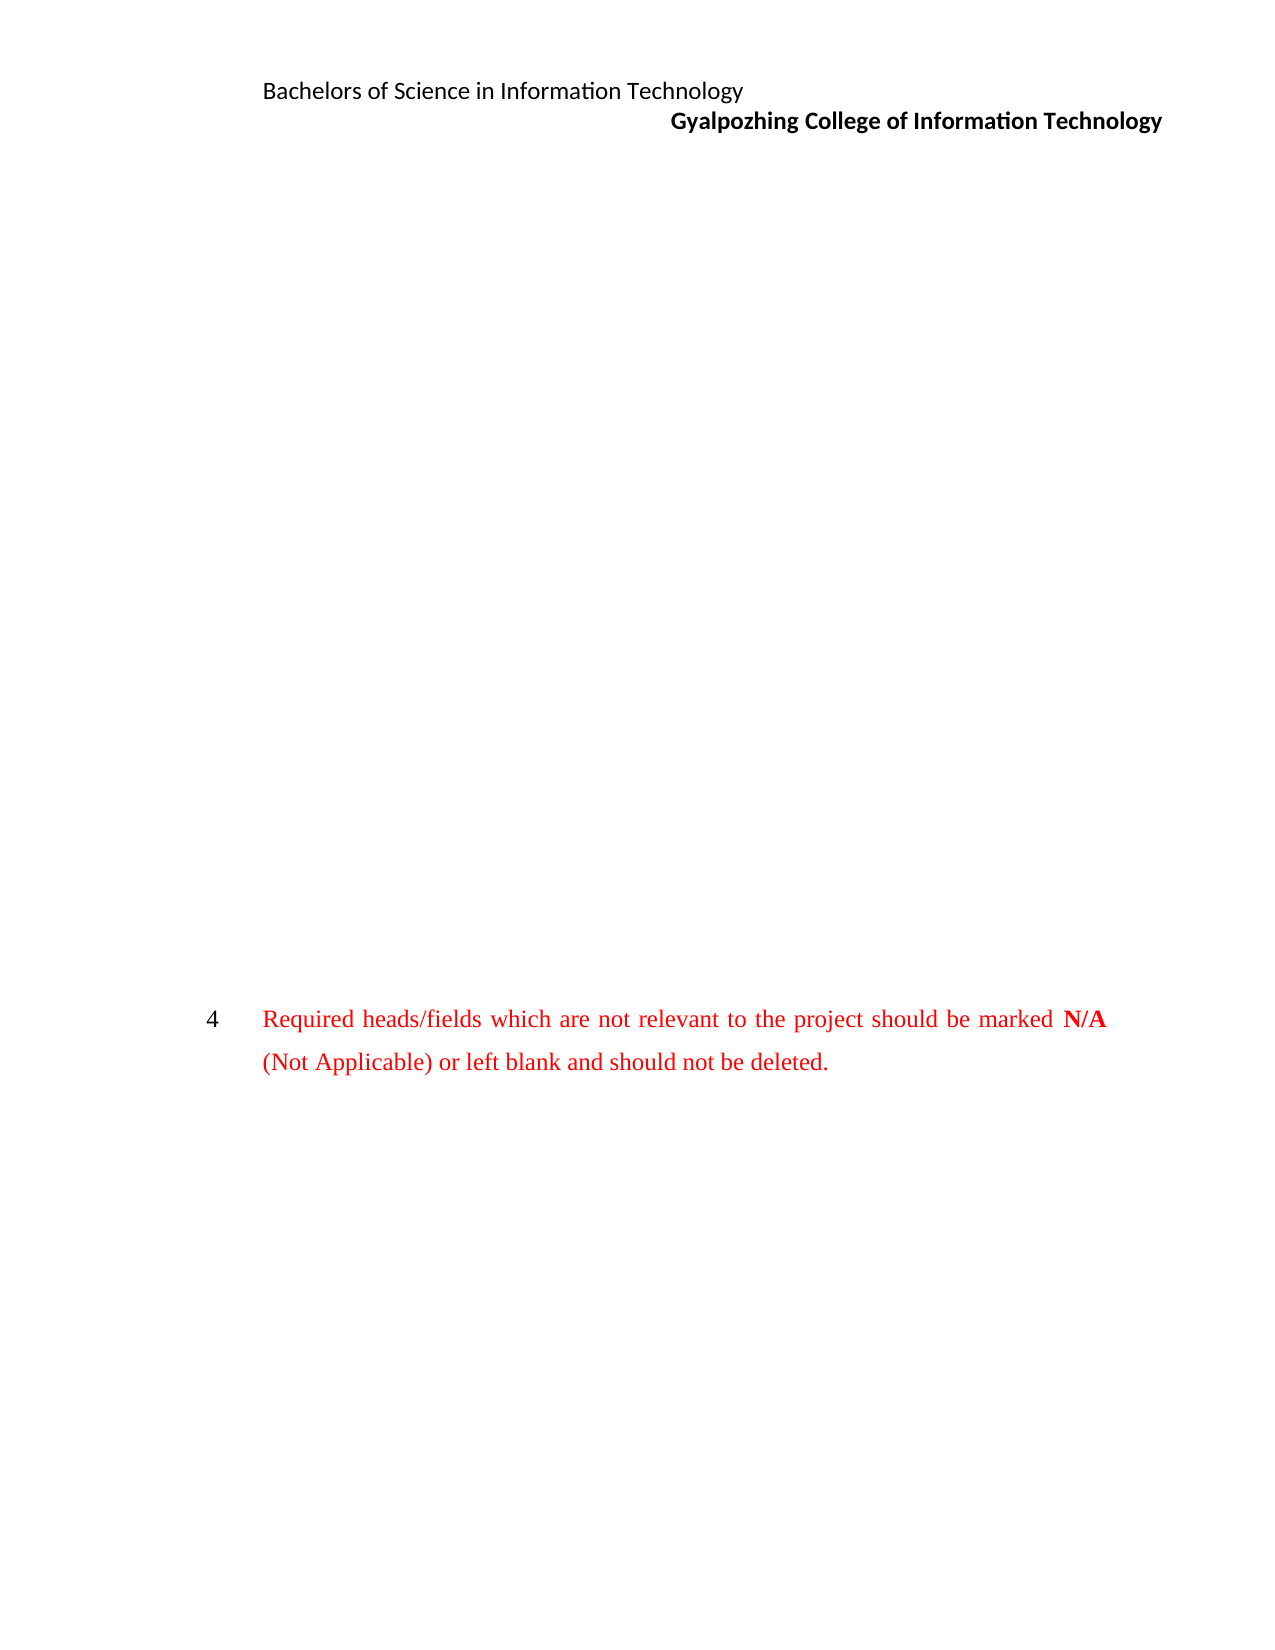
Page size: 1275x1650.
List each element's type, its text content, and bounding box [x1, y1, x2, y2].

list Required heads/fields which are not relevant to the project should be marked N/A (Not Applicable) or left blank and should not be deleted. [206, 1004, 1106, 1076]
